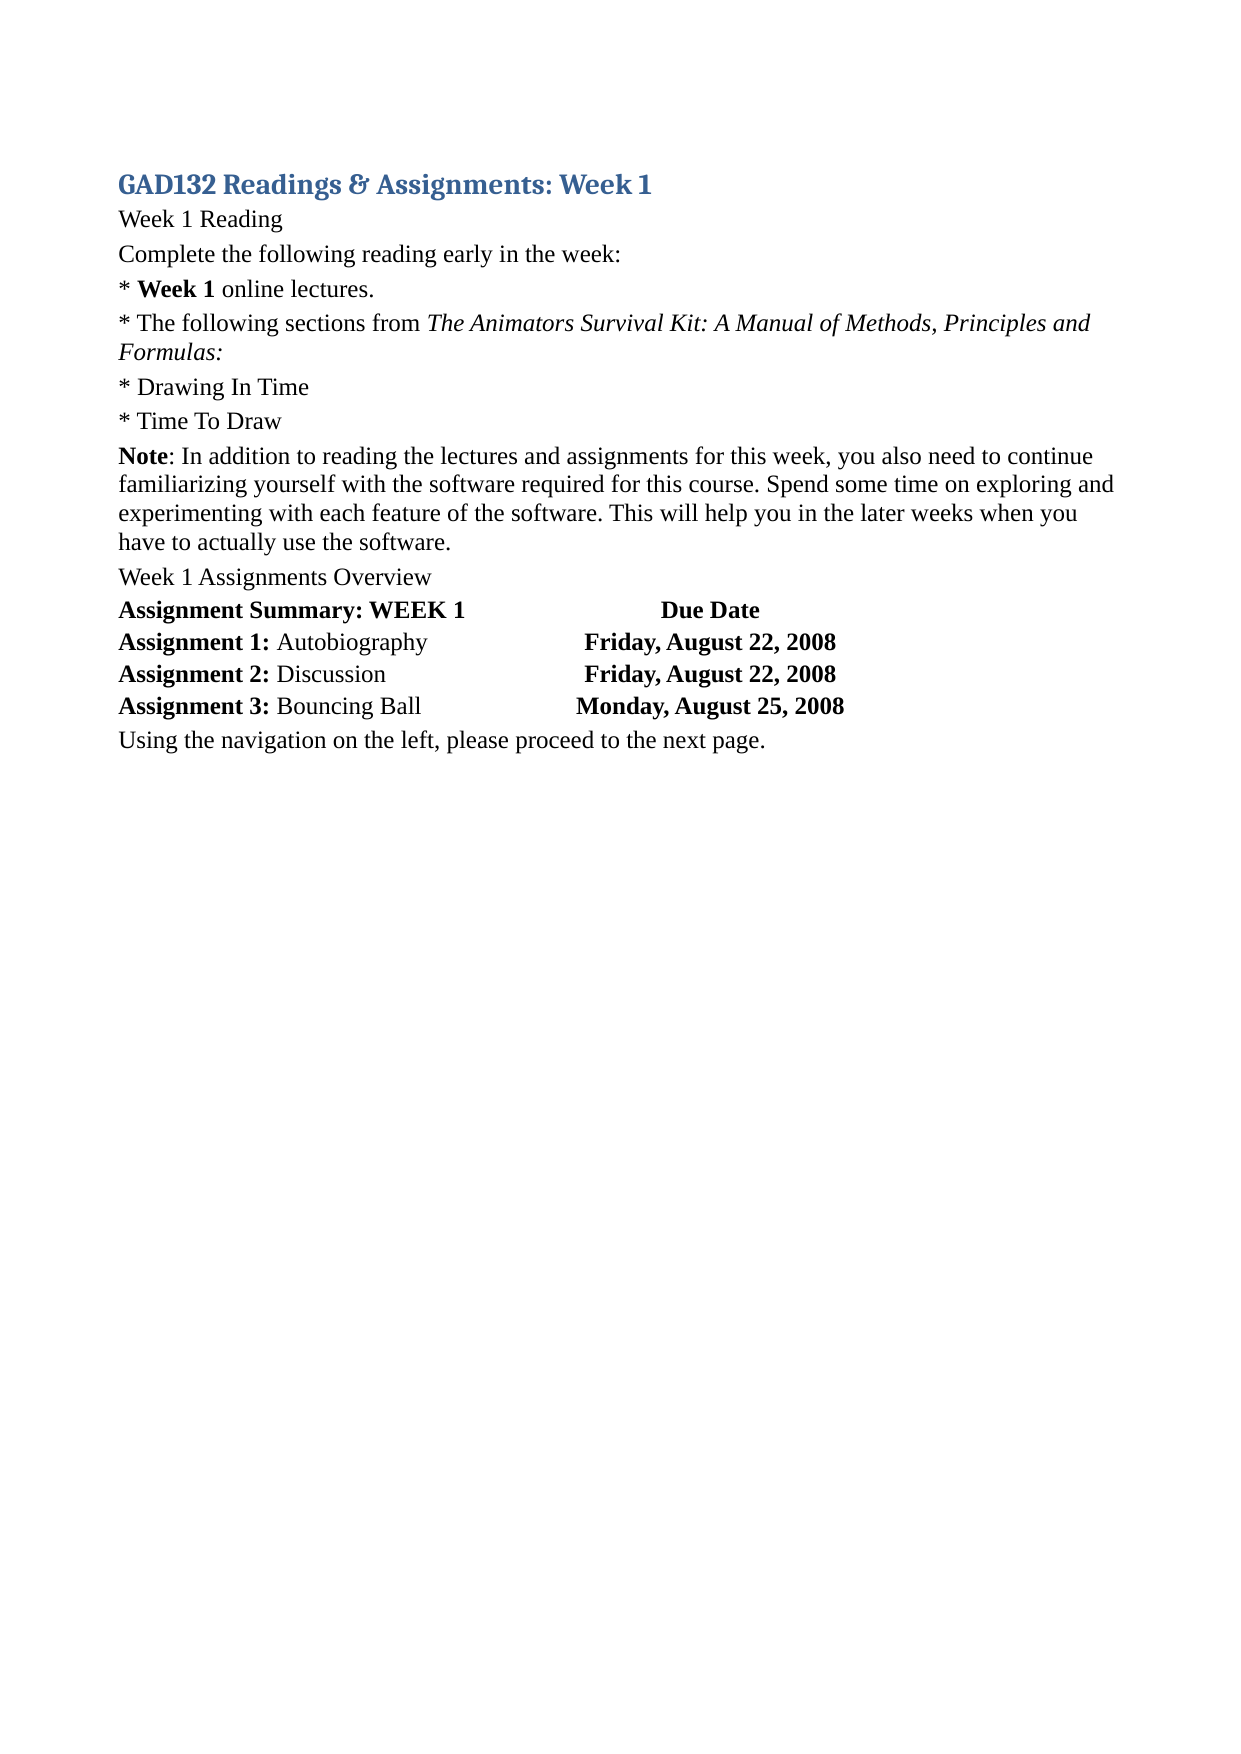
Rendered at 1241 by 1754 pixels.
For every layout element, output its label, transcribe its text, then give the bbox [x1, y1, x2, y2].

table_cell Assignment 3: Bouncing Ball [117, 690, 569, 722]
text * Time To Draw [118, 406, 1122, 435]
text * The following sections from The Animators Survival Kit: A Manual of Methods, Principles and Formulas: [118, 308, 1122, 366]
text * Drawing In Time [118, 372, 1122, 400]
subtitle GAD132 Readings & Assignments: Week 1 [118, 168, 1122, 202]
table_cell Assignment 1: Autobiography [117, 625, 569, 658]
text Week 1 Assignments Overview [118, 562, 1122, 590]
table_header Assignment Summary: WEEK 1 [117, 593, 569, 625]
text Note: In addition to reading the lectures and assignments for this week, you also need to continue familiarizing yourself with the software required for this course. Spend some time on exploring and experimenting with each feature of the software. This will help you in the later weeks when you have to actually use the software. [118, 441, 1122, 556]
text Complete the following reading early in the week: [118, 239, 1122, 268]
text Week 1 Reading [118, 204, 1122, 233]
table_header Due Date [570, 593, 857, 625]
table_cell Friday, August 22, 2008 [570, 658, 857, 690]
text Using the navigation on the left, please proceed to the next page. [118, 725, 1122, 753]
text * Week 1 online lectures. [118, 274, 1122, 302]
table_cell Friday, August 22, 2008 [570, 625, 857, 658]
table_cell Monday, August 25, 2008 [570, 690, 857, 722]
table_cell Assignment 2: Discussion [117, 658, 569, 690]
